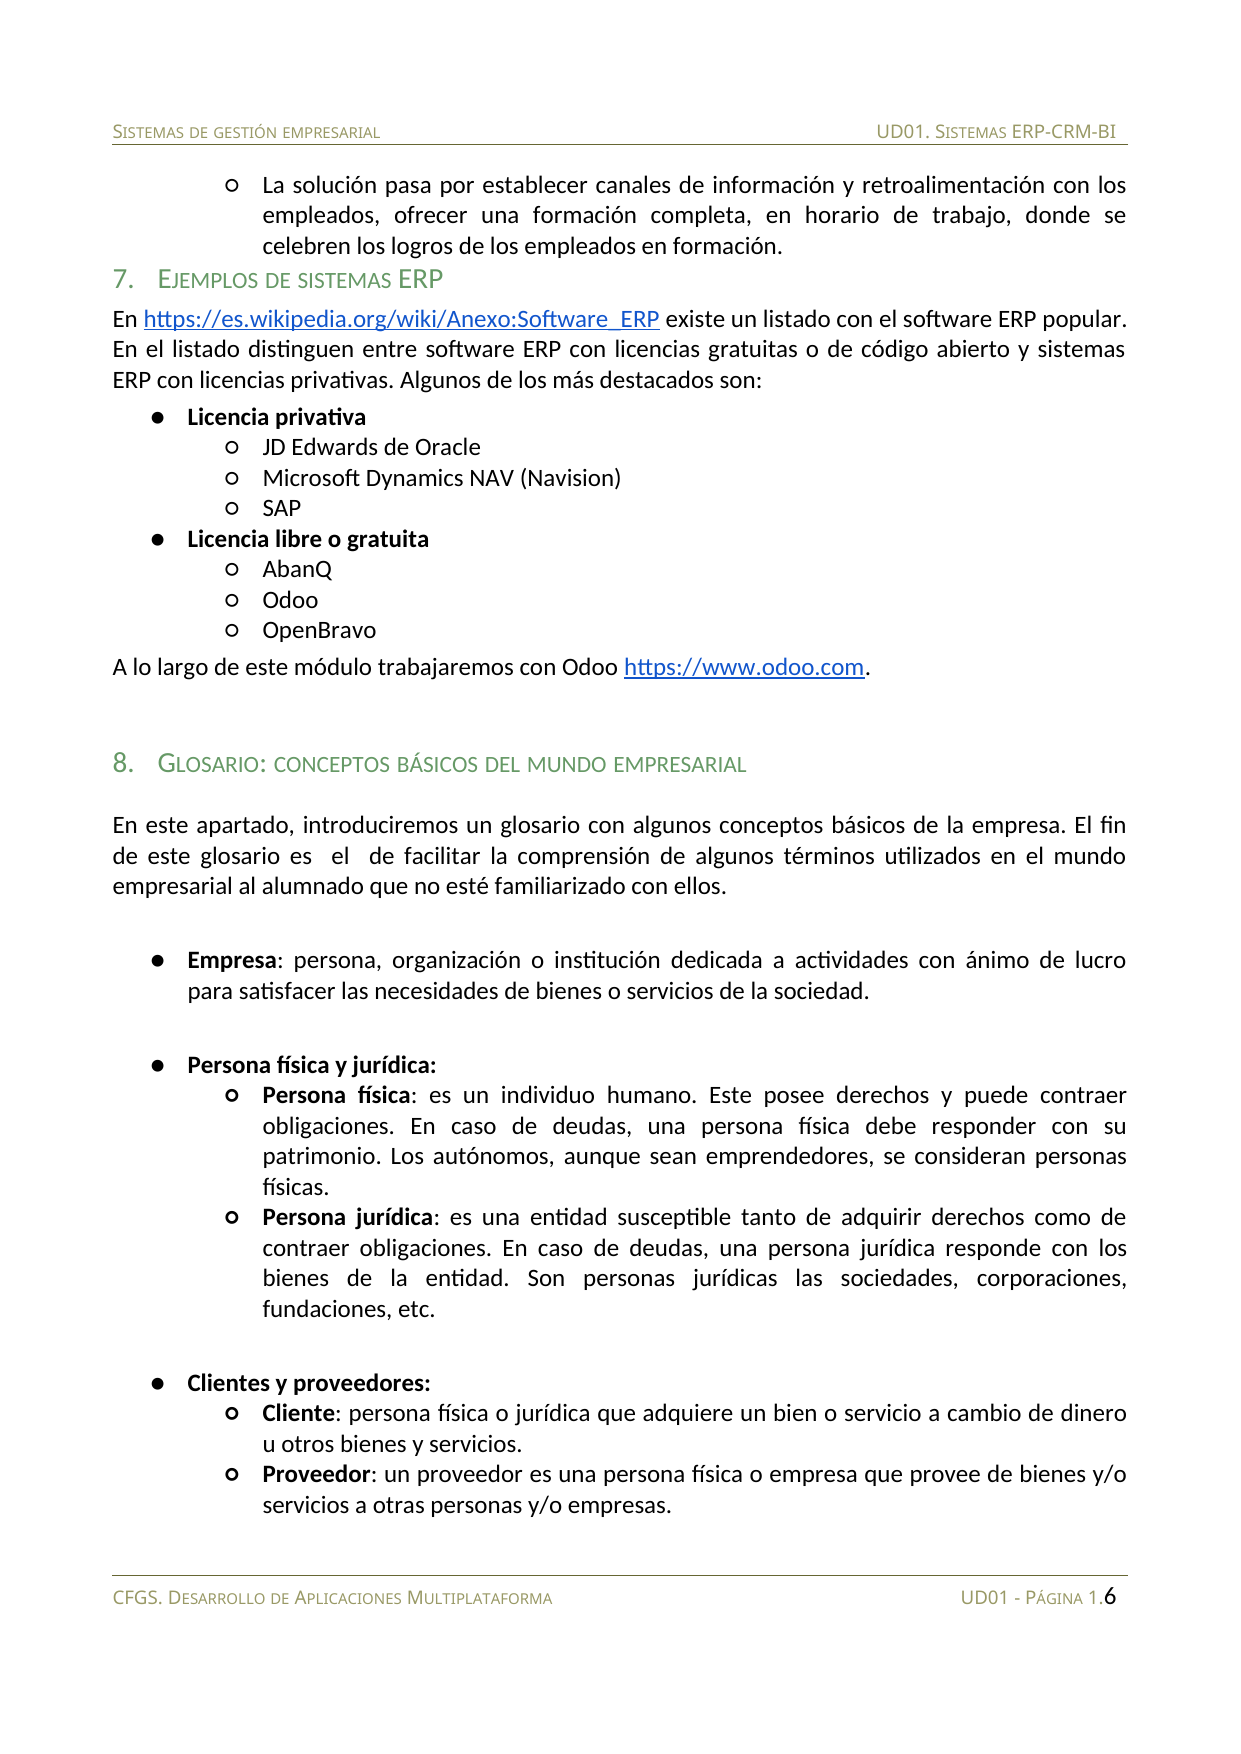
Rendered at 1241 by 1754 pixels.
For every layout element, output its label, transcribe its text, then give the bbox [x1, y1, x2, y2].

list Clientes y proveedores: [150, 1367, 1128, 1397]
list Odoo [225, 584, 1128, 614]
list JD Edwards de Oracle [225, 431, 1128, 462]
list SAP [225, 492, 1128, 523]
list Persona física: es un individuo humano. Este posee derechos y puede contraer obligaciones. En caso de deudas, una persona física debe responder con su patrimonio. Los autónomos, aunque sean emprendedores, se consideran personas físicas. [225, 1079, 1128, 1201]
text En https://es.wikipedia.org/wiki/Anexo:Software_ERP existe un listado con el software ERP popular. En el listado distinguen entre software ERP con licencias gratuitas o de código abierto y sistemas ERP con licencias privativas. Algunos de los más destacados son: [112, 303, 1128, 394]
list Licencia privativa [150, 401, 1128, 431]
list Cliente: persona física o jurídica que adquiere un bien o servicio a cambio de dinero u otros bienes y servicios. [225, 1397, 1128, 1458]
list Empresa: persona, organización o institución dedicada a actividades con ánimo de lucro para satisfacer las necesidades de bienes o servicios de la sociedad. [150, 944, 1128, 1005]
list Persona física y jurídica: [150, 1049, 1128, 1079]
subtitle Ejemplos de sistemas ERP [112, 261, 1128, 296]
list OpenBravo [225, 614, 1128, 645]
list Proveedor: un proveedor es una persona física o empresa que provee de bienes y/o servicios a otras personas y/o empresas. [225, 1458, 1128, 1519]
list Persona jurídica: es una entidad susceptible tanto de adquirir derechos como de contraer obligaciones. En caso de deudas, una persona jurídica responde con los bienes de la entidad. Son personas jurídicas las sociedades, corporaciones, fundaciones, etc. [225, 1201, 1128, 1323]
list Microsoft Dynamics NAV (Navision) [225, 462, 1128, 492]
text En este apartado, introduciremos un glosario con algunos conceptos básicos de la empresa. El fin de este glosario es el de facilitar la comprensión de algunos términos utilizados en el mundo empresarial al alumnado que no esté familiarizado con ellos. [112, 809, 1128, 901]
list La solución pasa por establecer canales de información y retroalimentación con los empleados, ofrecer una formación completa, en horario de trabajo, donde se celebren los logros de los empleados en formación. [225, 169, 1128, 261]
subtitle Glosario: conceptos básicos del mundo empresarial [112, 744, 1128, 779]
text A lo largo de este módulo trabajaremos con Odoo https://www.odoo.com. [112, 651, 1128, 682]
list AbanQ [225, 553, 1128, 584]
list Licencia libre o gratuita [150, 523, 1128, 553]
